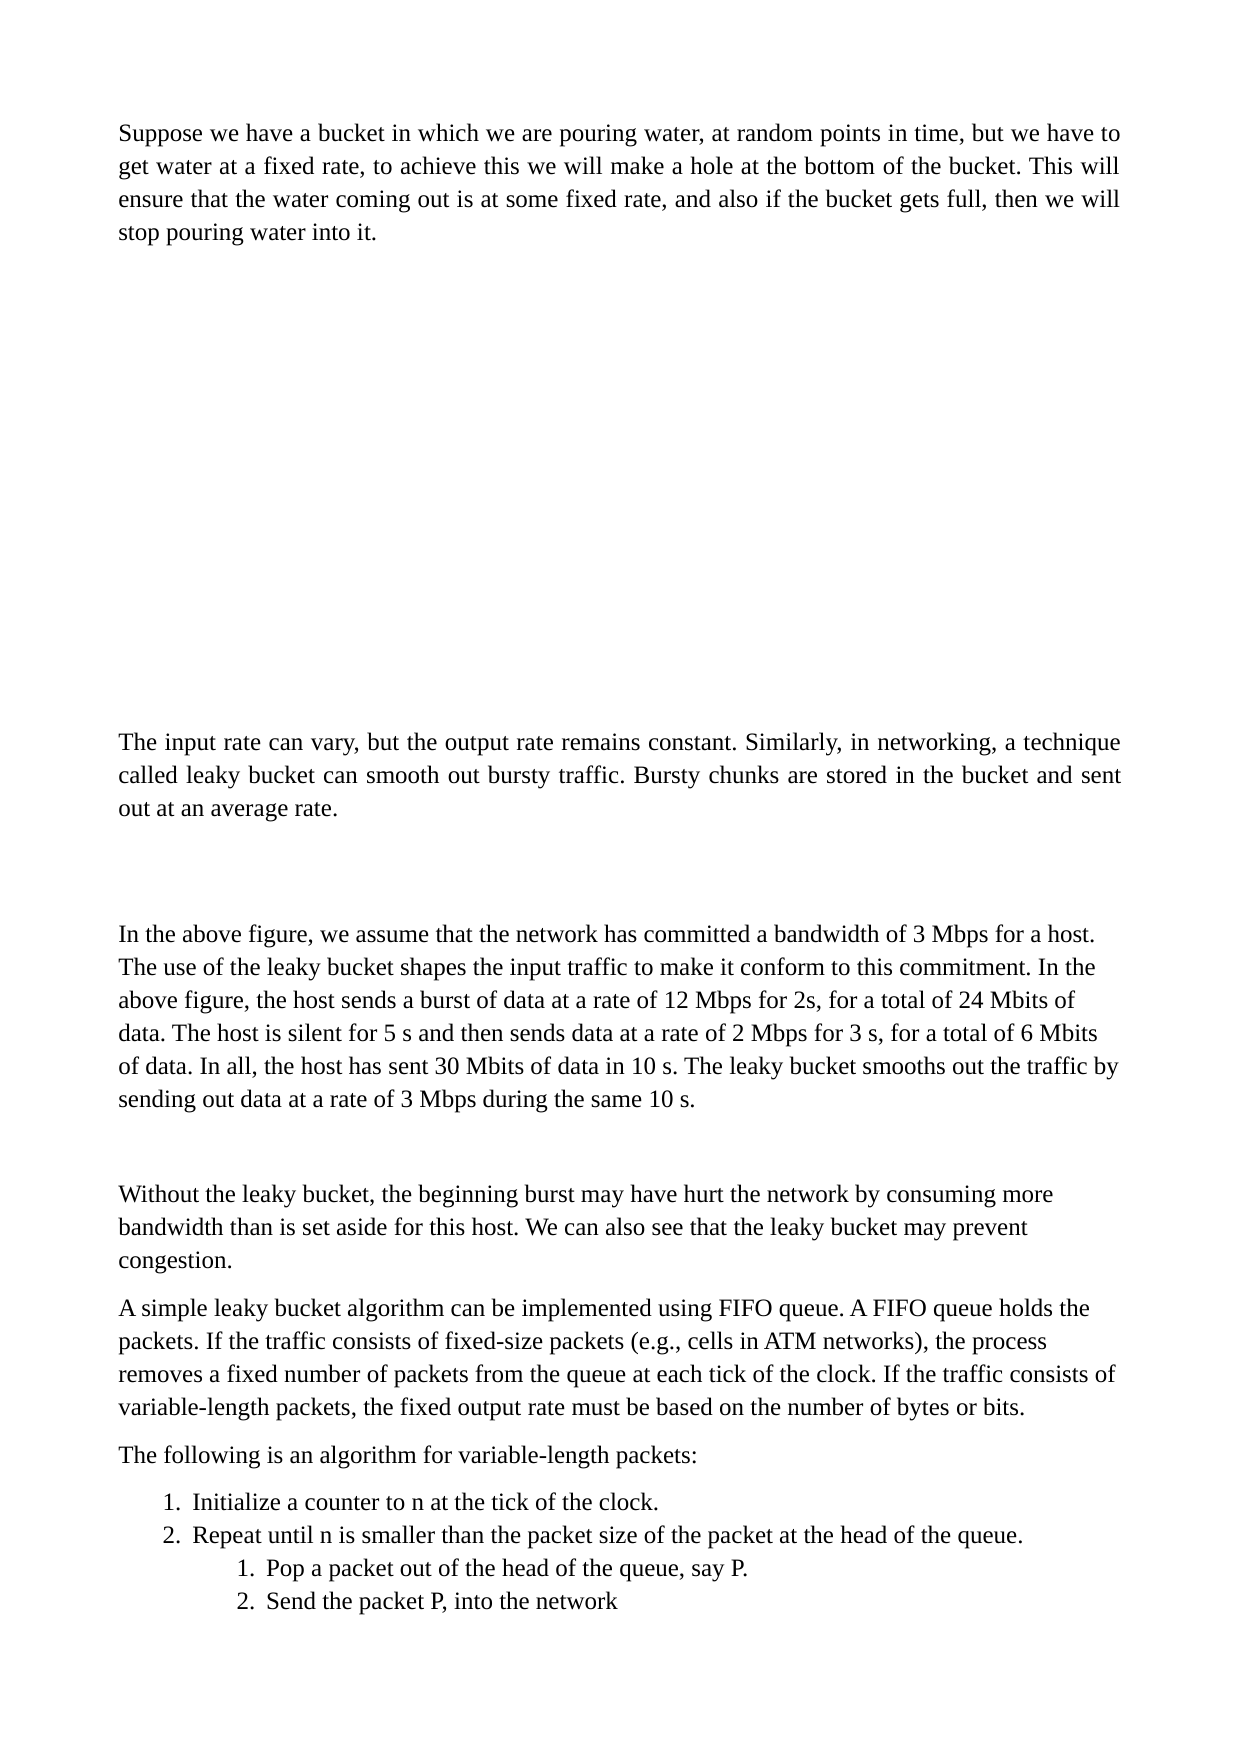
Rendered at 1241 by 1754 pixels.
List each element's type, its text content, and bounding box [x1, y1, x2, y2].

text Without the leaky bucket, the beginning burst may have hurt the network by consuming more bandwidth than is set aside for this host. We can also see that the leaky bucket may prevent congestion. [118, 1179, 1122, 1274]
text The following is an algorithm for variable-length packets: [118, 1440, 1122, 1468]
list Pop a packet out of the head of the queue, say P. [236, 1553, 1122, 1582]
list Send the packet P, into the network [236, 1586, 1122, 1615]
text Suppose we have a bucket in which we are pouring water, at random points in time, but we have to get water at a fixed rate, to achieve this we will make a hole at the bottom of the bucket. This will ensure that the water coming out is at some fixed rate, and also if the bucket gets full, then we will stop pouring water into it. [118, 118, 1122, 246]
text A simple leaky bucket algorithm can be implemented using FIFO queue. A FIFO queue holds the packets. If the traffic consists of fixed-size packets (e.g., cells in ATM networks), the process removes a fixed number of packets from the queue at each tick of the clock. If the traffic consists of variable-length packets, the fixed output rate must be based on the number of bytes or bits. [118, 1293, 1122, 1421]
list Initialize a counter to n at the tick of the clock. [162, 1487, 1122, 1516]
list Repeat until n is smaller than the packet size of the packet at the head of the queue. [162, 1520, 1122, 1549]
text The input rate can vary, but the output rate remains constant. Similarly, in networking, a technique called leaky bucket can smooth out bursty traffic. Bursty chunks are stored in the bucket and sent out at an average rate. [118, 727, 1122, 822]
text In the above figure, we assume that the network has committed a bandwidth of 3 Mbps for a host. The use of the leaky bucket shapes the input traffic to make it conform to this commitment. In the above figure, the host sends a burst of data at a rate of 12 Mbps for 2s, for a total of 24 Mbits of data. The host is silent for 5 s and then sends data at a rate of 2 Mbps for 3 s, for a total of 6 Mbits of data. In all, the host has sent 30 Mbits of data in 10 s. The leaky bucket smooths out the traffic by sending out data at a rate of 3 Mbps during the same 10 s. [118, 919, 1122, 1113]
